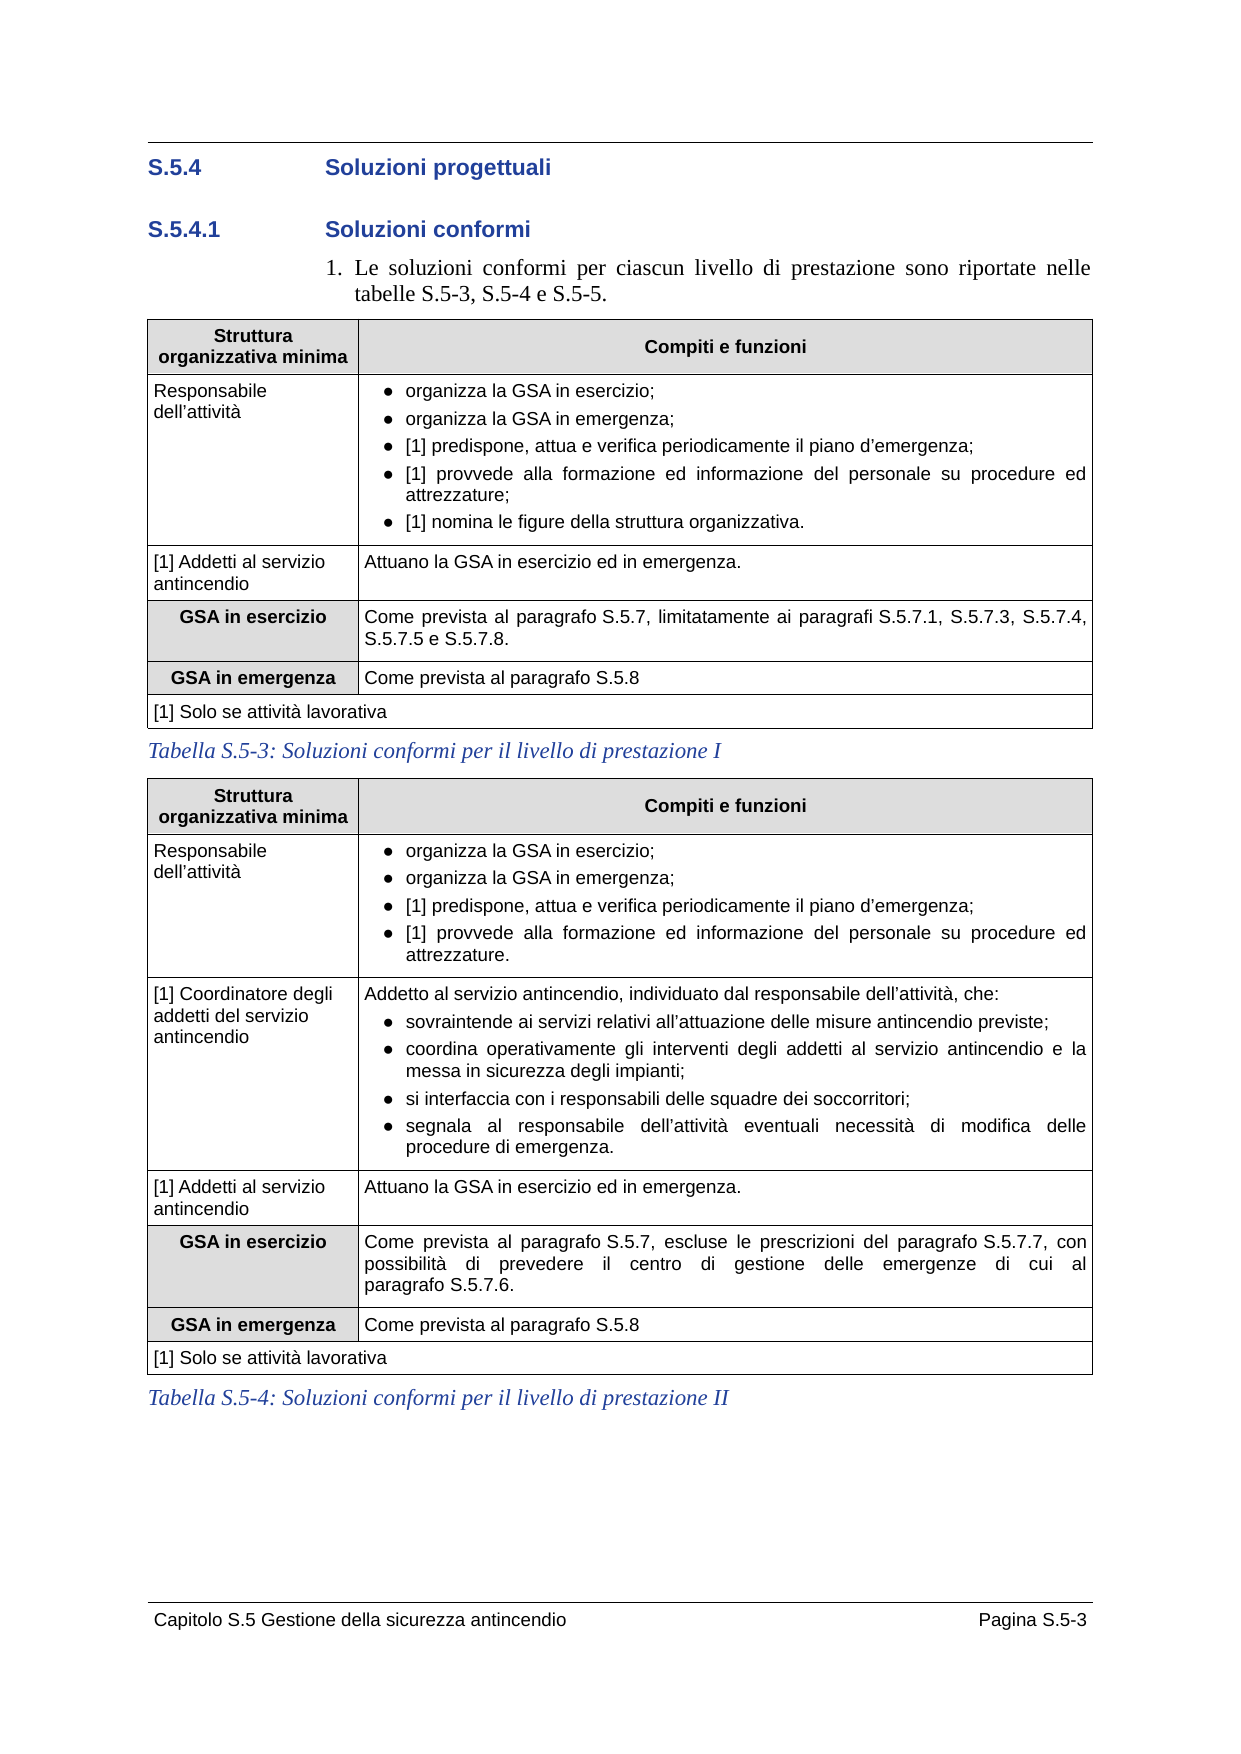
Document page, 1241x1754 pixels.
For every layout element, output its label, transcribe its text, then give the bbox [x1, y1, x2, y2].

text Tabella S.5-4: Soluzioni conformi per il livello di prestazione II [148, 1384, 1093, 1410]
table_cell Attuano la GSA in esercizio ed in emergenza. [359, 546, 1092, 600]
table_cell [1] Addetti al servizio antincendio [148, 546, 358, 600]
table_cell Come prevista al paragrafo S.5.7, escluse le prescrizioni del paragrafo S.5.7.7, con possibilità di prevedere il centro di gestione delle emergenze di cui al paragrafo S.5.7.6. [359, 1226, 1092, 1307]
table_cell [1] Solo se attività lavorativa [148, 1342, 1092, 1374]
table_cell [1] Solo se attività lavorativa [148, 695, 1092, 728]
table_cell GSA in emergenza [148, 1308, 358, 1341]
text Tabella S.5-3: Soluzioni conformi per il livello di prestazione I [148, 737, 1093, 763]
table_cell Come prevista al paragrafo S.5.7, limitatamente ai paragrafi S.5.7.1, S.5.7.3, S.5.7.4, S.5.7.5 e S.5.7.8. [359, 601, 1092, 661]
table_cell organizza la GSA in esercizio; organizza la GSA in emergenza; [1] predispone, attua e verifica periodicamente il piano d’emergenza; [1] provvede alla formazione ed informazione del personale su procedure ed attrezzature; [1] nomina le figure della struttura organizzativa. [359, 375, 1092, 544]
table_cell Come prevista al paragrafo S.5.8 [359, 662, 1092, 694]
table_header Struttura organizzativa minima [148, 779, 358, 833]
table_cell Come prevista al paragrafo S.5.8 [359, 1308, 1092, 1341]
table_cell GSA in esercizio [148, 1226, 358, 1307]
table_cell GSA in esercizio [148, 601, 358, 661]
table_cell Responsabile dell’attività [148, 835, 358, 977]
list Le soluzioni conformi per ciascun livello di prestazione sono riportate nelle tabelle S.5-3, S.5-4 e S.5-5. [342, 254, 1093, 307]
table_cell Responsabile dell’attività [148, 375, 358, 544]
table_header Struttura organizzativa minima [148, 320, 358, 373]
table_cell Addetto al servizio antincendio, individuato dal responsabile dell’attività, che: sovraintende ai servizi relativi all’attuazione delle misure antincendio previste; coordina operativamente gli interventi degli addetti al servizio antincendio e la messa in sicurezza degli impianti; si interfaccia con i responsabili delle squadre dei soccorritori; segnala al responsabile dell’attività eventuali necessità di modifica delle procedure di emergenza. [359, 978, 1092, 1169]
table_cell GSA in emergenza [148, 662, 358, 694]
table_header Compiti e funzioni [359, 779, 1092, 833]
table_cell [1] Coordinatore degli addetti del servizio antincendio [148, 978, 358, 1169]
table_header Compiti e funzioni [359, 320, 1092, 373]
subtitle Soluzioni conformi [148, 216, 1093, 242]
table_cell organizza la GSA in esercizio; organizza la GSA in emergenza; [1] predispone, attua e verifica periodicamente il piano d’emergenza; [1] provvede alla formazione ed informazione del personale su procedure ed attrezzature. [359, 835, 1092, 977]
subtitle Soluzioni progettuali [148, 143, 1093, 180]
table_cell Attuano la GSA in esercizio ed in emergenza. [359, 1171, 1092, 1225]
table_cell [1] Addetti al servizio antincendio [148, 1171, 358, 1225]
